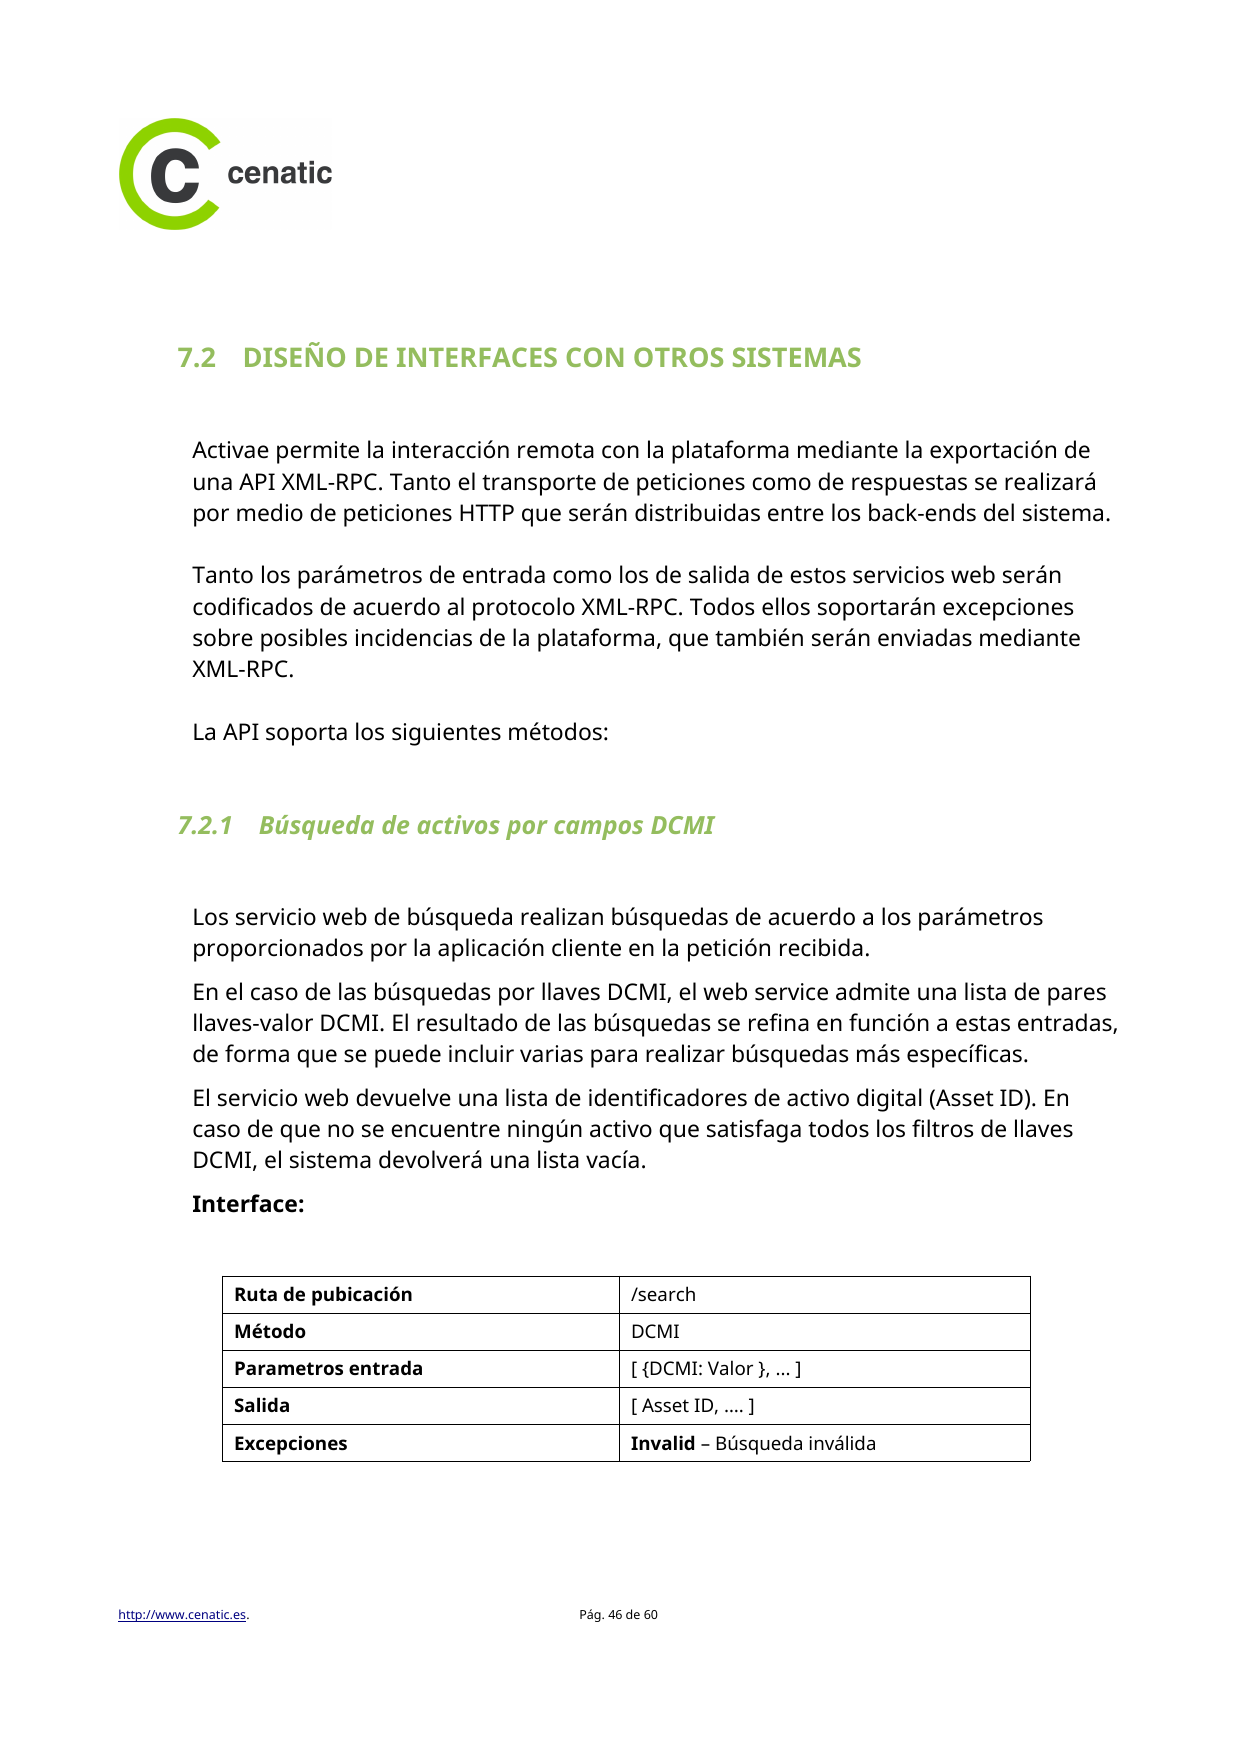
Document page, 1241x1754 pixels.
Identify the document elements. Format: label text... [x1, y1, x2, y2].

table_cell Método [223, 1314, 619, 1350]
subtitle DISEÑO DE INTERFACES CON OTROS SISTEMAS [118, 338, 1122, 375]
text La API soporta los siguientes métodos: [192, 716, 1122, 747]
table_cell Salida [223, 1388, 619, 1424]
text Tanto los parámetros de entrada como los de salida de estos servicios web serán codificados de acuerdo al protocolo XML-RPC. Todos ellos soportarán excepciones sobre posibles incidencias de la plataforma, que también serán enviadas mediante XML-RPC. [192, 559, 1122, 684]
table_header Ruta de pubicación [223, 1277, 619, 1313]
text El servicio web devuelve una lista de identificadores de activo digital (Asset ID). En caso de que no se encuentre ningún activo que satisfaga todos los filtros de llaves DCMI, el sistema devolverá una lista vacía. [192, 1082, 1122, 1176]
table_cell Parametros entrada [223, 1351, 619, 1387]
text Interface: [192, 1188, 1122, 1219]
subtitle Búsqueda de activos por campos DCMI [118, 807, 1122, 842]
text Activae permite la interacción remota con la plataforma mediante la exportación de una API XML-RPC. Tanto el transporte de peticiones como de respuestas se realizará por medio de peticiones HTTP que serán distribuidas entre los back-ends del sistema. [192, 434, 1122, 528]
text En el caso de las búsquedas por llaves DCMI, el web service admite una lista de pares llaves-valor DCMI. El resultado de las búsquedas se refina en función a estas entradas, de forma que se puede incluir varias para realizar búsquedas más específicas. [192, 976, 1122, 1069]
picture [119, 118, 332, 230]
table_cell DCMI [620, 1314, 1030, 1350]
table_cell Invalid – Búsqueda inválida [620, 1425, 1030, 1461]
table_header /search [620, 1277, 1030, 1313]
table_cell [ {DCMI: Valor }, ... ] [620, 1351, 1030, 1387]
table_cell Excepciones [223, 1425, 619, 1461]
table_cell [ Asset ID, …. ] [620, 1388, 1030, 1424]
text Los servicio web de búsqueda realizan búsquedas de acuerdo a los parámetros proporcionados por la aplicación cliente en la petición recibida. [192, 901, 1122, 963]
